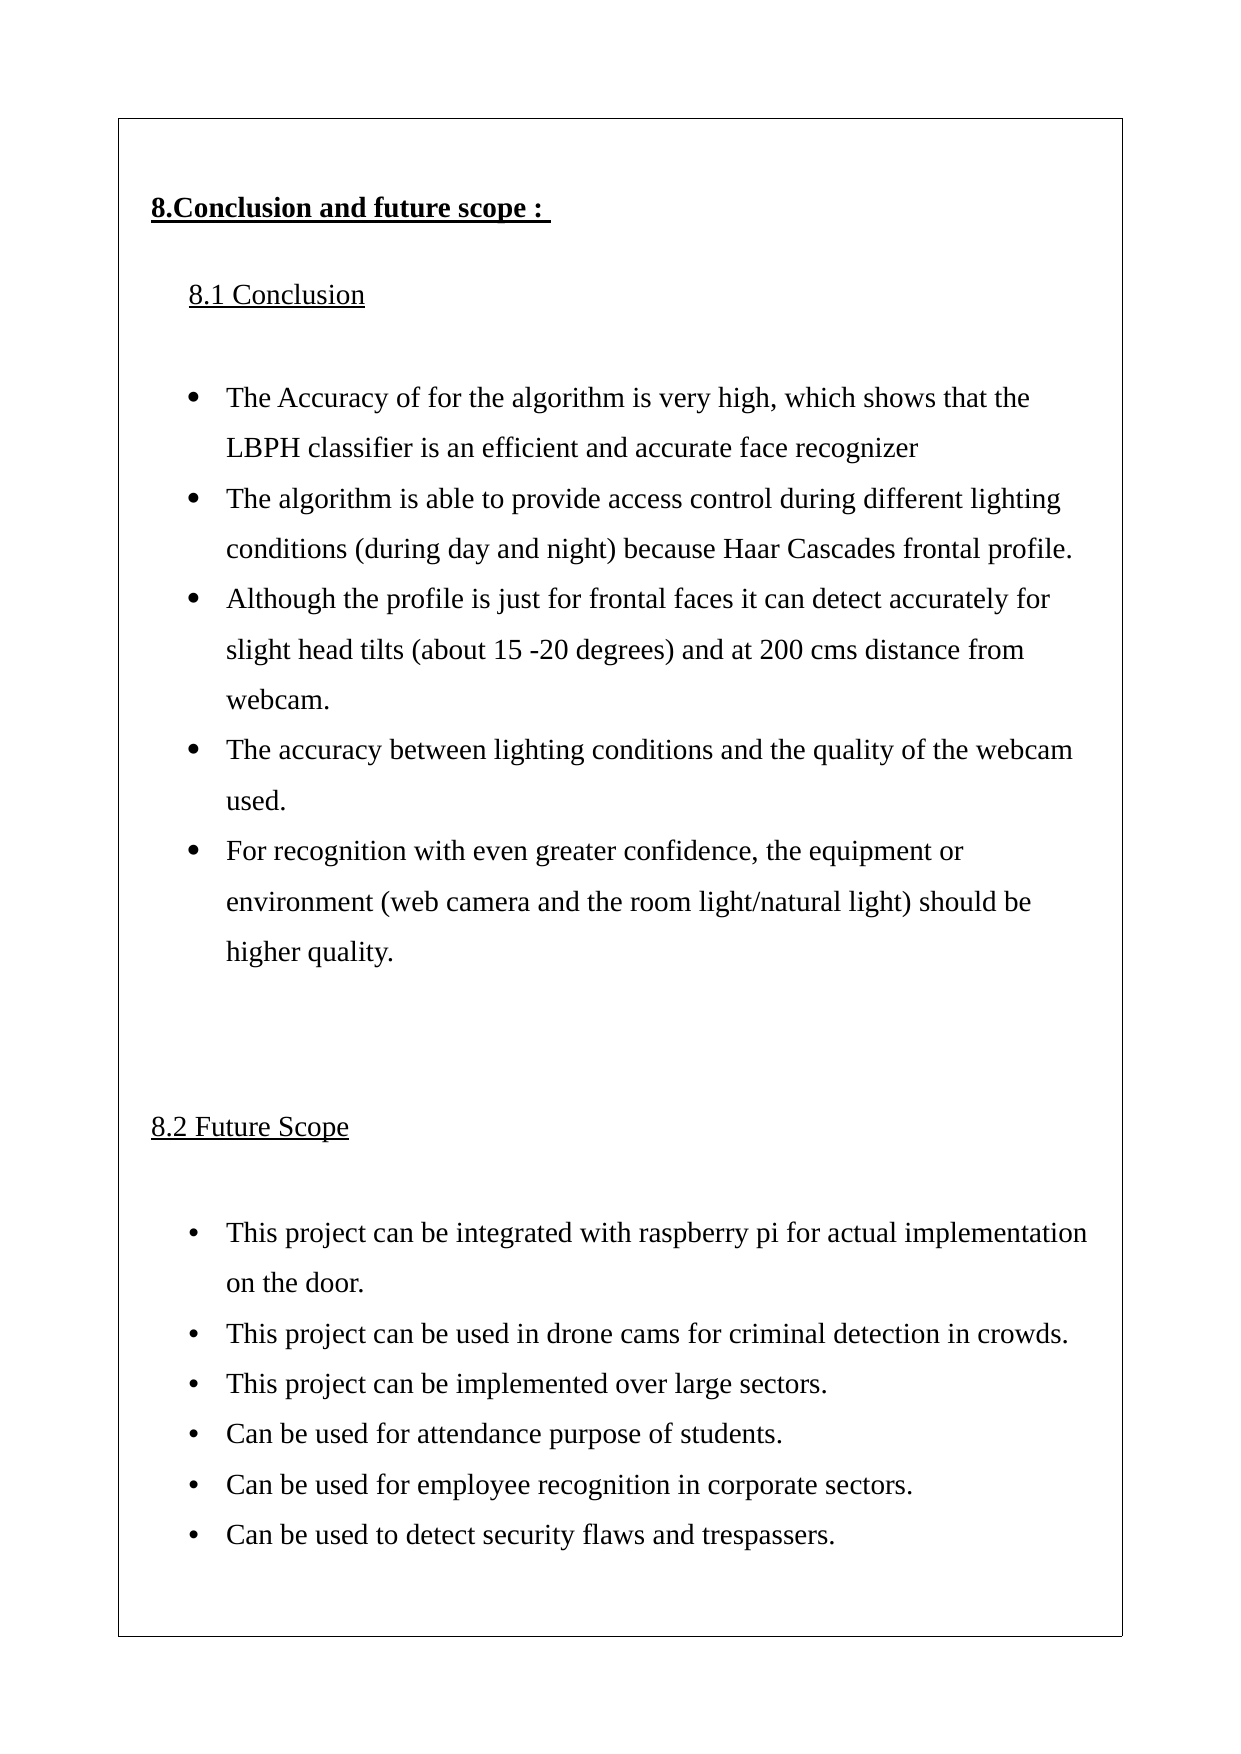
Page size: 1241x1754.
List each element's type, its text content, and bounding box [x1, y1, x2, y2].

list Can be used for employee recognition in corporate sectors. [188, 1467, 1089, 1501]
list Although the profile is just for frontal faces it can detect accurately for slight head tilts (about 15 -20 degrees) and at 200 cms distance from webcam. [188, 581, 1089, 716]
list This project can be implemented over large sectors. [188, 1366, 1089, 1400]
list The Accuracy of for the algorithm is very high, which shows that the LBPH classifier is an efficient and accurate face recognizer [188, 380, 1089, 464]
text 8.2 Future Scope [151, 1109, 1089, 1143]
subtitle 8.Conclusion and future scope : [151, 191, 1089, 224]
list Can be used to detect security flaws and trespassers. [188, 1517, 1089, 1551]
list Can be used for attendance purpose of students. [188, 1417, 1089, 1450]
text 8.1 Conclusion [151, 277, 1089, 310]
list For recognition with even greater confidence, the equipment or environment (web camera and the room light/natural light) should be higher quality. [188, 833, 1089, 967]
list The accuracy between lighting conditions and the quality of the webcam used. [188, 732, 1089, 816]
list This project can be used in drone cams for criminal detection in crowds. [188, 1316, 1089, 1349]
list The algorithm is able to provide access control during different lighting conditions (during day and night) because Haar Cascades frontal profile. [188, 481, 1089, 565]
list This project can be integrated with raspberry pi for actual implementation on the door. [188, 1215, 1089, 1299]
